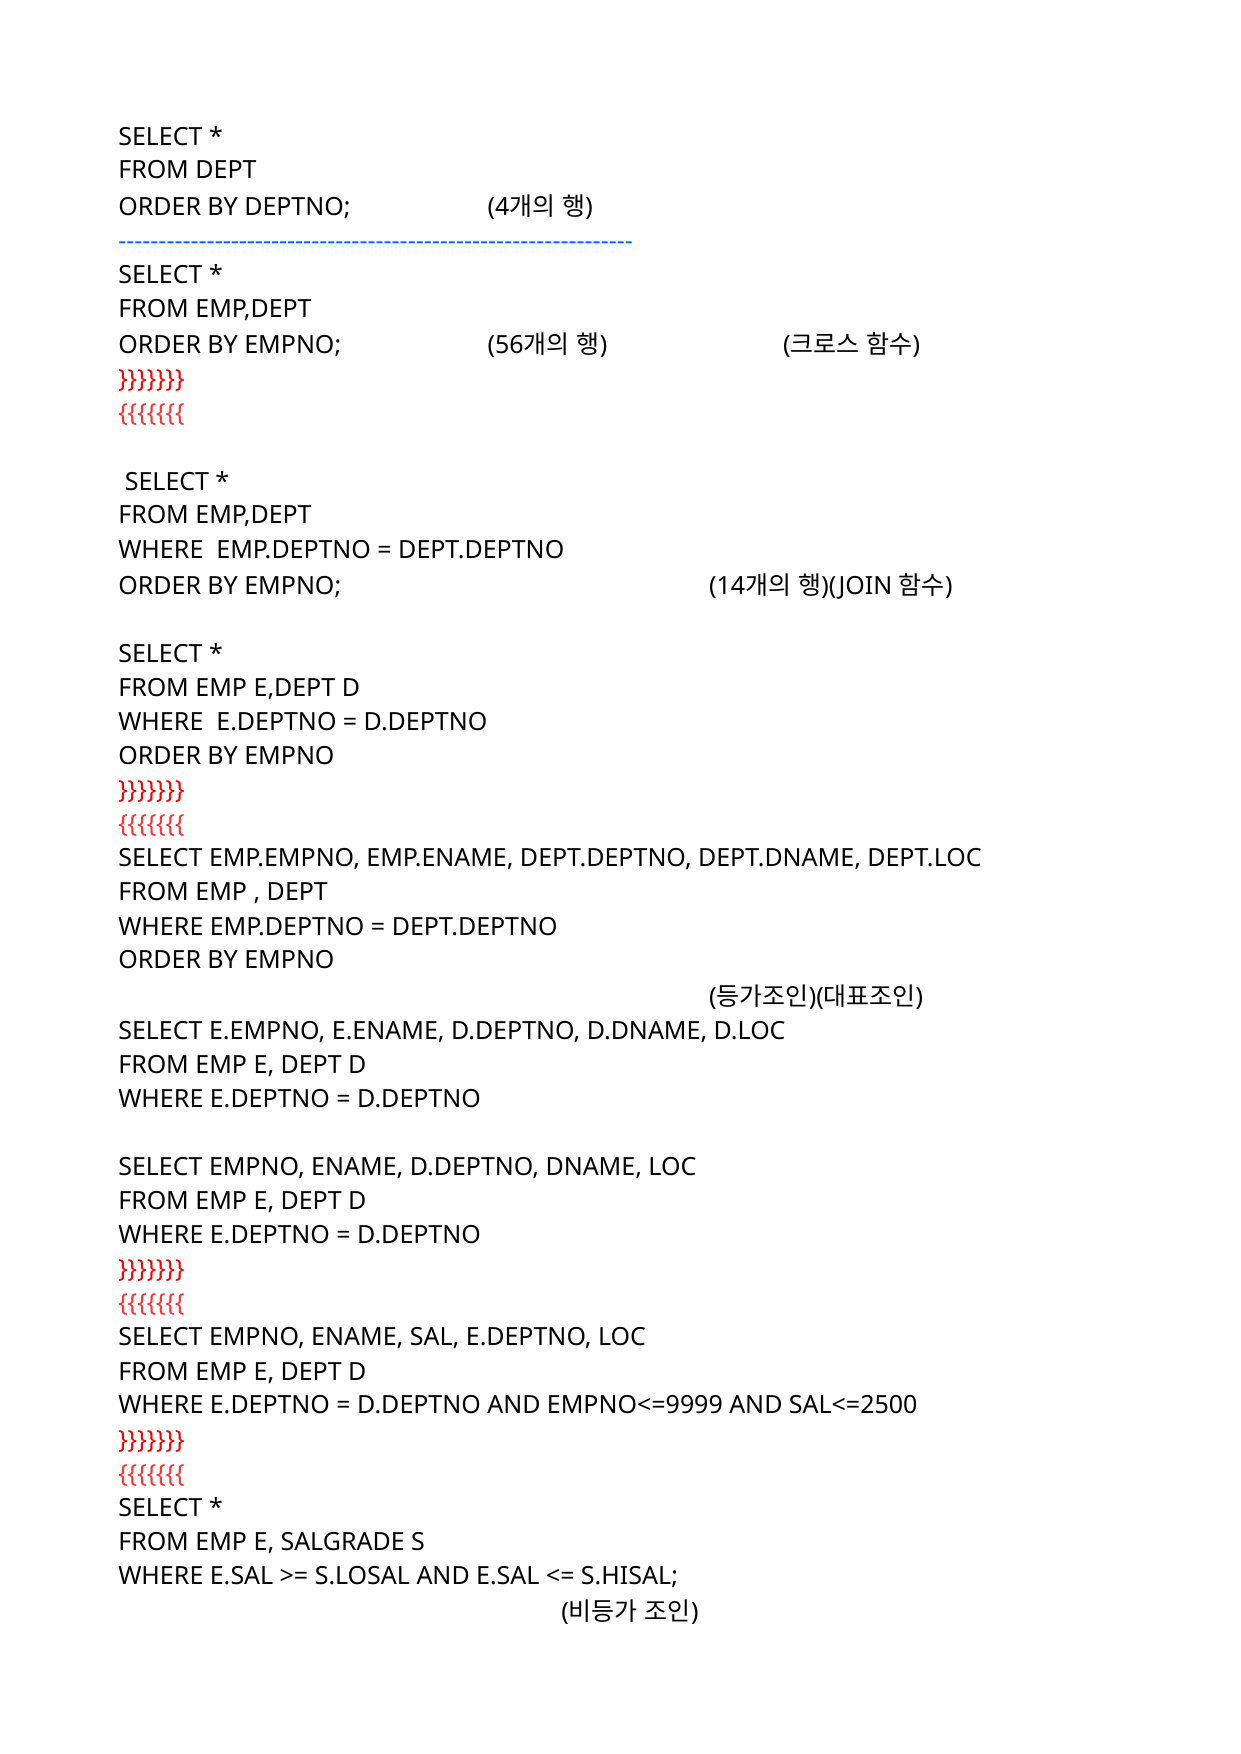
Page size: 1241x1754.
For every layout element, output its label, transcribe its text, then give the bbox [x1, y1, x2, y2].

text {{{{{{{ [118, 806, 1122, 840]
text WHERE E.DEPTNO = D.DEPTNO [118, 1081, 1122, 1115]
text SELECT * [118, 1489, 1122, 1523]
text ORDER BY EMPNO; (14개의 행)(JOIN 함수) [118, 565, 1122, 602]
text WHERE E.SAL >= S.LOSAL AND E.SAL <= S.HISAL; [118, 1557, 1122, 1592]
text {{{{{{{ [118, 1285, 1122, 1319]
text }}}}}}} [118, 1251, 1122, 1285]
text FROM EMP E,DEPT D [118, 670, 1122, 704]
text WHERE E.DEPTNO = D.DEPTNO [118, 1217, 1122, 1251]
text ORDER BY EMPNO [118, 942, 1122, 976]
text ORDER BY EMPNO; (56개의 행) (크로스 함수) [118, 325, 1122, 361]
text SELECT EMPNO, ENAME, SAL, E.DEPTNO, LOC [118, 1319, 1122, 1353]
text }}}}}}} [118, 1421, 1122, 1455]
text ORDER BY DEPTNO; (4개의 행) [118, 186, 1122, 222]
text WHERE E.DEPTNO = D.DEPTNO AND EMPNO<=9999 AND SAL<=2500 [118, 1387, 1122, 1421]
text SELECT * [118, 463, 1122, 497]
text (등가조인)(대표조인) [118, 976, 1122, 1012]
text ---------------------------------------------------------------- [118, 222, 1122, 257]
text }}}}}}} [118, 361, 1122, 395]
text FROM EMP,DEPT [118, 497, 1122, 531]
text FROM EMP E, DEPT D [118, 1047, 1122, 1081]
text WHERE E.DEPTNO = D.DEPTNO [118, 704, 1122, 738]
text SELECT EMPNO, ENAME, D.DEPTNO, DNAME, LOC [118, 1149, 1122, 1183]
text WHERE EMP.DEPTNO = DEPT.DEPTNO [118, 531, 1122, 565]
text SELECT EMP.EMPNO, EMP.ENAME, DEPT.DEPTNO, DEPT.DNAME, DEPT.LOC [118, 840, 1122, 874]
text WHERE EMP.DEPTNO = DEPT.DEPTNO [118, 908, 1122, 942]
text FROM EMP E, DEPT D [118, 1353, 1122, 1387]
text {{{{{{{ [118, 1455, 1122, 1489]
text }}}}}}} [118, 772, 1122, 806]
text FROM EMP E, SALGRADE S [118, 1523, 1122, 1557]
text FROM EMP E, DEPT D [118, 1183, 1122, 1217]
text SELECT * [118, 118, 1122, 152]
text SELECT E.EMPNO, E.ENAME, D.DEPTNO, D.DNAME, D.LOC [118, 1012, 1122, 1047]
text FROM EMP,DEPT [118, 291, 1122, 325]
text SELECT * [118, 257, 1122, 291]
text ORDER BY EMPNO [118, 738, 1122, 772]
text FROM DEPT [118, 152, 1122, 186]
text {{{{{{{ [118, 395, 1122, 429]
text FROM EMP , DEPT [118, 874, 1122, 908]
text SELECT * [118, 636, 1122, 670]
text (비등가 조인) [118, 1592, 1122, 1628]
